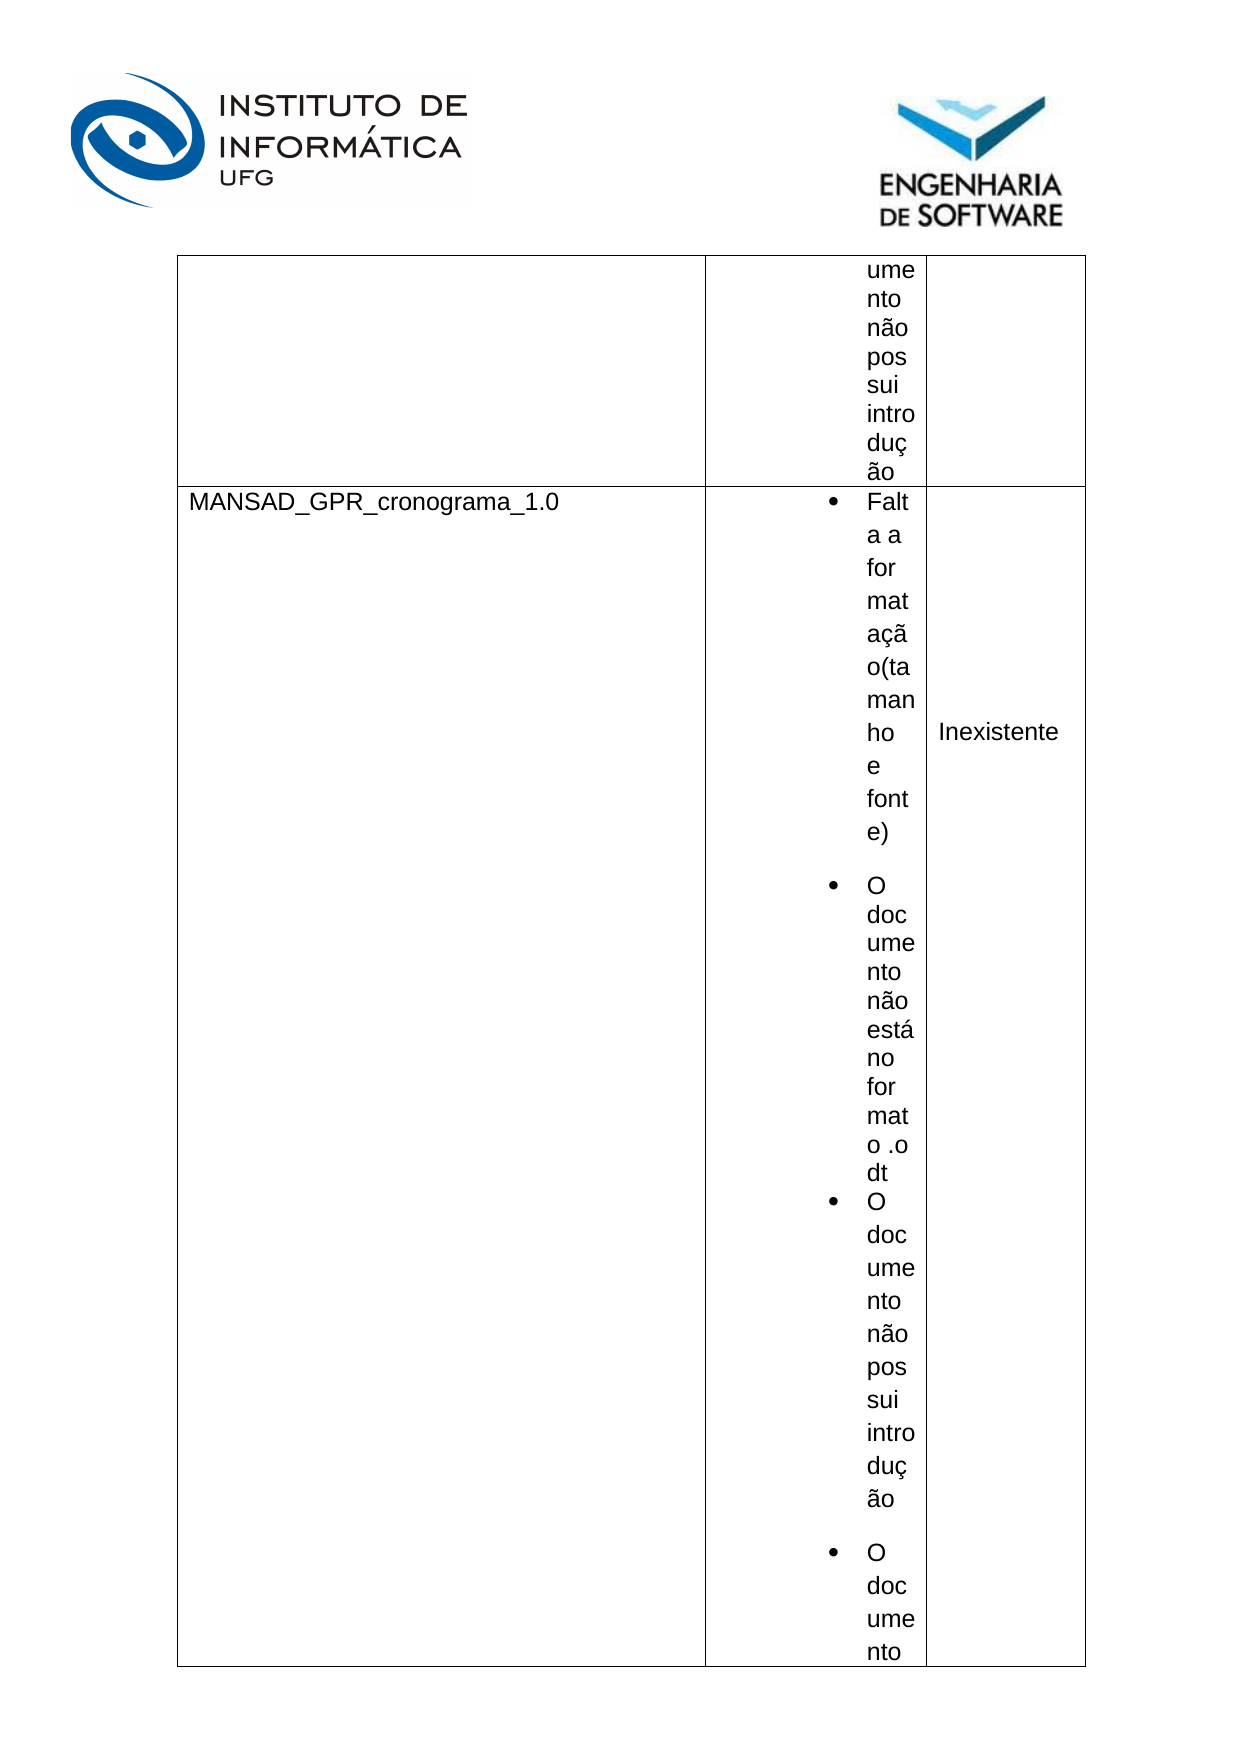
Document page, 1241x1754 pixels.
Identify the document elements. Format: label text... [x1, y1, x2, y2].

table_cell [927, 256, 1085, 486]
table_cell [178, 256, 705, 486]
table_cell Inexistente [927, 487, 1085, 1666]
table_cell MANSAD_GPR_cronograma_1.0 [178, 487, 705, 1666]
table_cell Falta a formatação(tamanho e fonte) O documento não está no formato .odt O documento não possui introdução O documento não possui cabeçalho Não possui nome de responsável [706, 487, 926, 1666]
table_cell Falta a formatação(tamanho e fonte) O documento não está finalizado. O documento não está no formato .odt O documento não possui introdução [706, 256, 926, 486]
